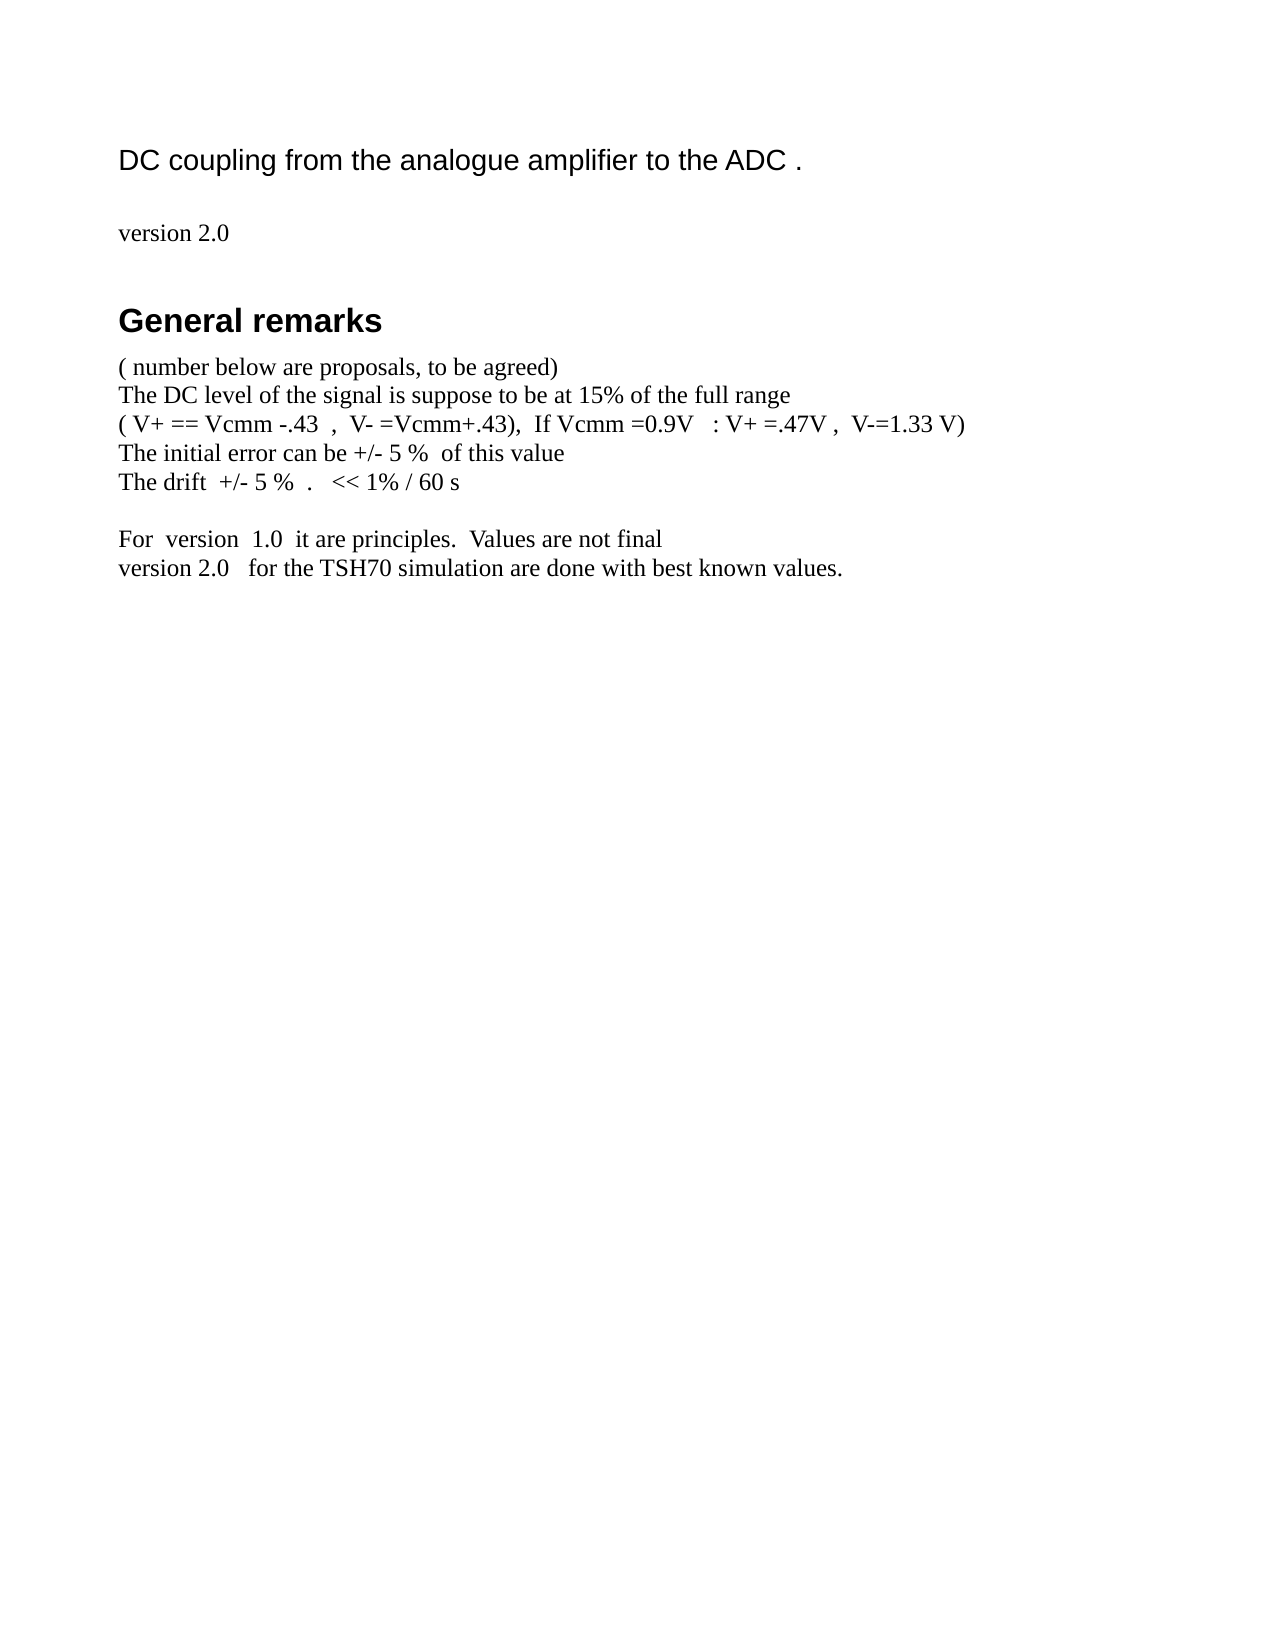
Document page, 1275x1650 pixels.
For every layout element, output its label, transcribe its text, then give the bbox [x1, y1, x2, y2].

text The DC level of the signal is suppose to be at 15% of the full range [118, 380, 1157, 409]
text ( V+ == Vcmm -.43 , V- =Vcmm+.43), If Vcmm =0.9V : V+ =.47V , V-=1.33 V) [118, 409, 1157, 438]
text The initial error can be +/- 5 % of this value [118, 438, 1157, 467]
text For version 1.0 it are principles. Values are not final [118, 524, 1157, 553]
text version 2.0 [118, 218, 1157, 247]
subtitle DC coupling from the analogue amplifier to the ADC . [118, 143, 1157, 177]
text version 2.0 for the TSH70 simulation are done with best known values. [118, 553, 1157, 582]
text ( number below are proposals, to be agreed) [118, 352, 1157, 380]
subtitle General remarks [118, 300, 1157, 339]
text The drift +/- 5 % . << 1% / 60 s [118, 467, 1157, 495]
